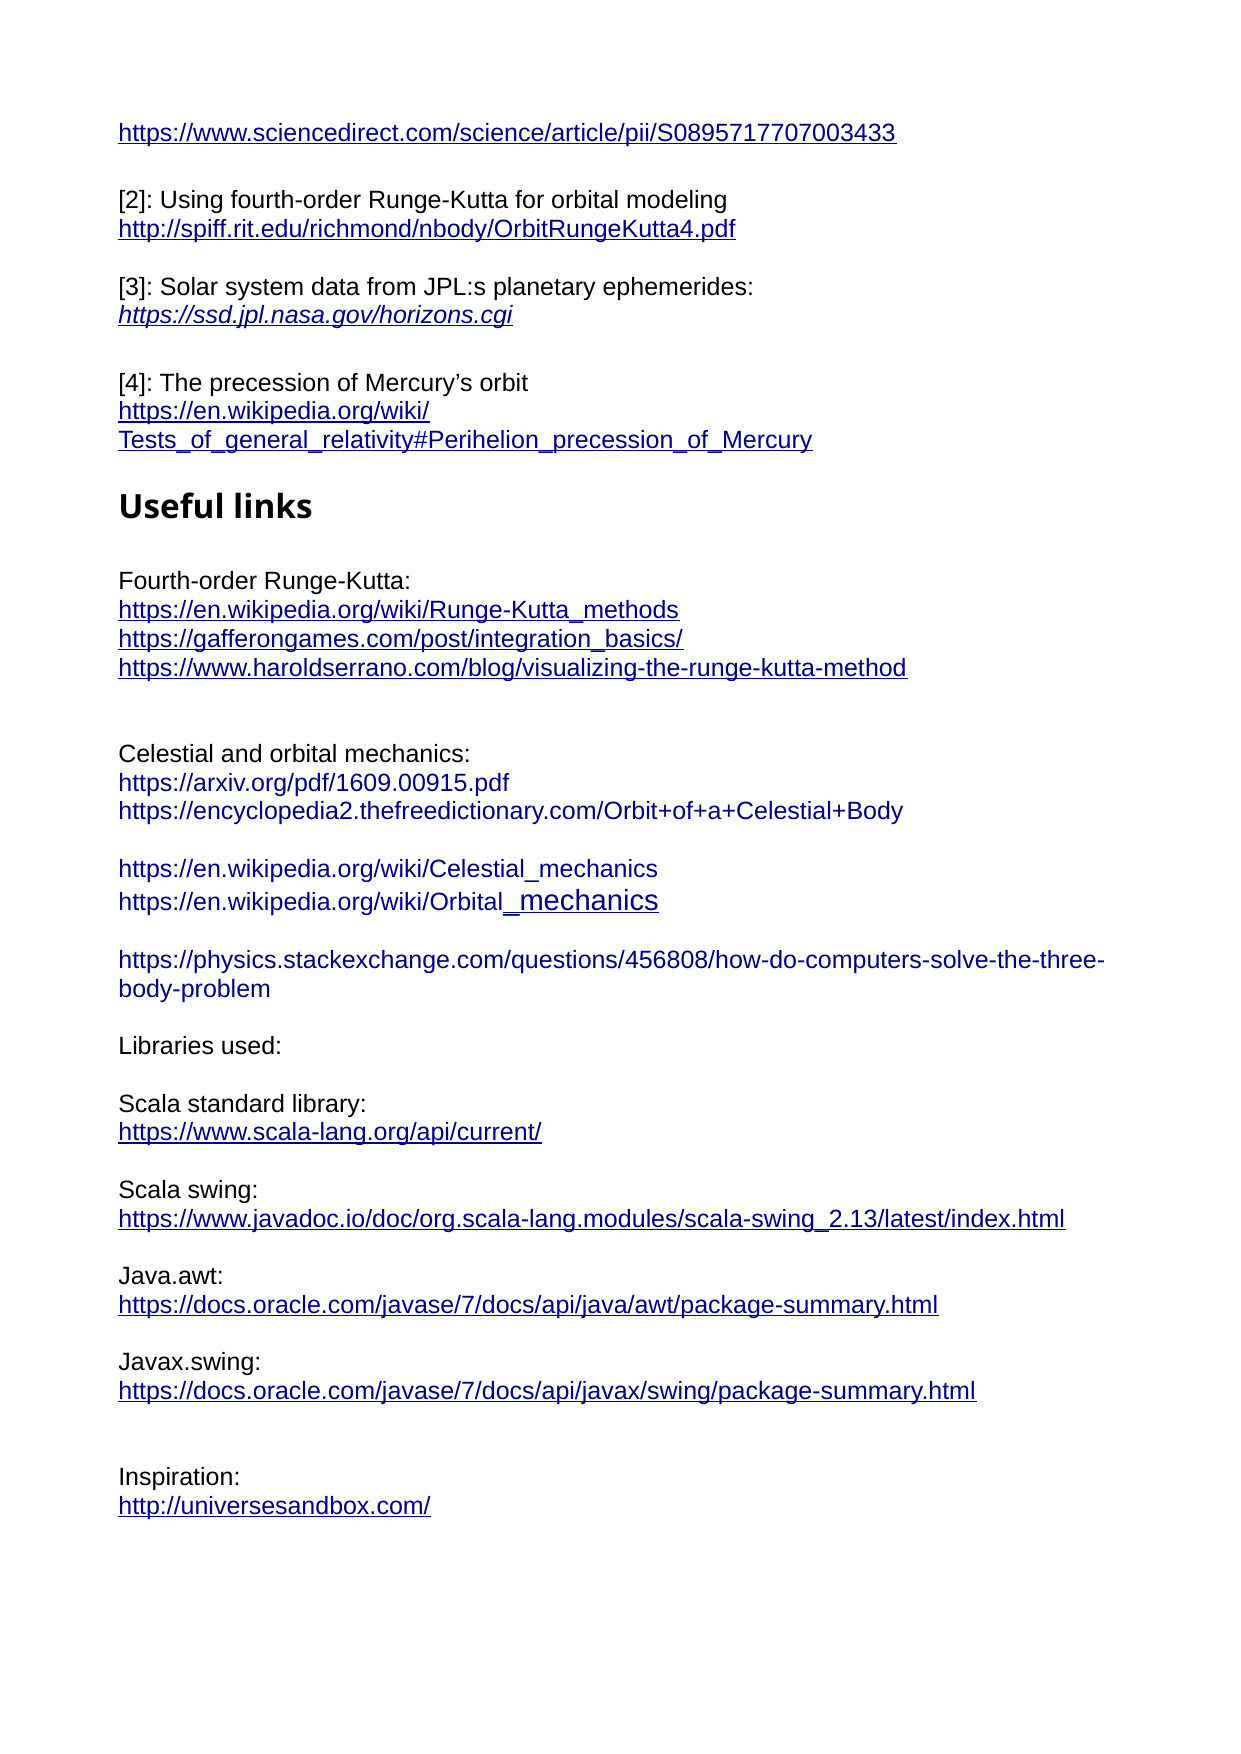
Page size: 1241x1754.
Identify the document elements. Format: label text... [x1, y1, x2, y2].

text Scala swing: [118, 1175, 1122, 1204]
text https://docs.oracle.com/javase/7/docs/api/java/awt/package-summary.html [118, 1290, 1122, 1319]
text Libraries used: [118, 1031, 1122, 1060]
text https://www.scala-lang.org/api/current/ [118, 1117, 1122, 1146]
text Useful links [118, 482, 1122, 528]
text http://universesandbox.com/ [118, 1491, 1122, 1520]
text https://en.wikipedia.org/wiki/Tests_of_general_relativity#Perihelion_precession_of_Mercury [118, 396, 1122, 454]
text https://www.haroldserrano.com/blog/visualizing-the-runge-kutta-method [118, 653, 1122, 681]
text Fourth-order Runge-Kutta: [118, 566, 1122, 595]
text [2]: Using fourth-order Runge-Kutta for orbital modeling [118, 185, 1122, 214]
text https://gafferongames.com/post/integration_basics/ [118, 624, 1122, 653]
text https://www.javadoc.io/doc/org.scala-lang.modules/scala-swing_2.13/latest/index.html [118, 1204, 1122, 1232]
text https://physics.stackexchange.com/questions/456808/how-do-computers-solve-the-three-body-problem [118, 945, 1122, 1002]
text Inspiration: [118, 1462, 1122, 1491]
text Javax.swing: [118, 1347, 1122, 1376]
text https://encyclopedia2.thefreedictionary.com/Orbit+of+a+Celestial+Body [118, 796, 1122, 825]
text [4]: The precession of Mercury’s orbit [118, 367, 1122, 396]
text http://spiff.rit.edu/richmond/nbody/OrbitRungeKutta4.pdf [118, 214, 1122, 243]
text https://en.wikipedia.org/wiki/Celestial_mechanics [118, 854, 1122, 883]
text https://en.wikipedia.org/wiki/Runge-Kutta_methods [118, 595, 1122, 624]
text https://en.wikipedia.org/wiki/Orbital_mechanics [118, 883, 1122, 916]
text Scala standard library: [118, 1089, 1122, 1117]
text https://ssd.jpl.nasa.gov/horizons.cgi [118, 300, 1122, 329]
text Celestial and orbital mechanics: [118, 739, 1122, 768]
text [3]: Solar system data from JPL:s planetary ephemerides: [118, 272, 1122, 300]
text https://arxiv.org/pdf/1609.00915.pdf [118, 768, 1122, 796]
text Java.awt: [118, 1261, 1122, 1290]
text https://docs.oracle.com/javase/7/docs/api/javax/swing/package-summary.html [118, 1376, 1122, 1405]
text https://www.sciencedirect.com/science/article/pii/S0895717707003433 [118, 118, 1122, 147]
